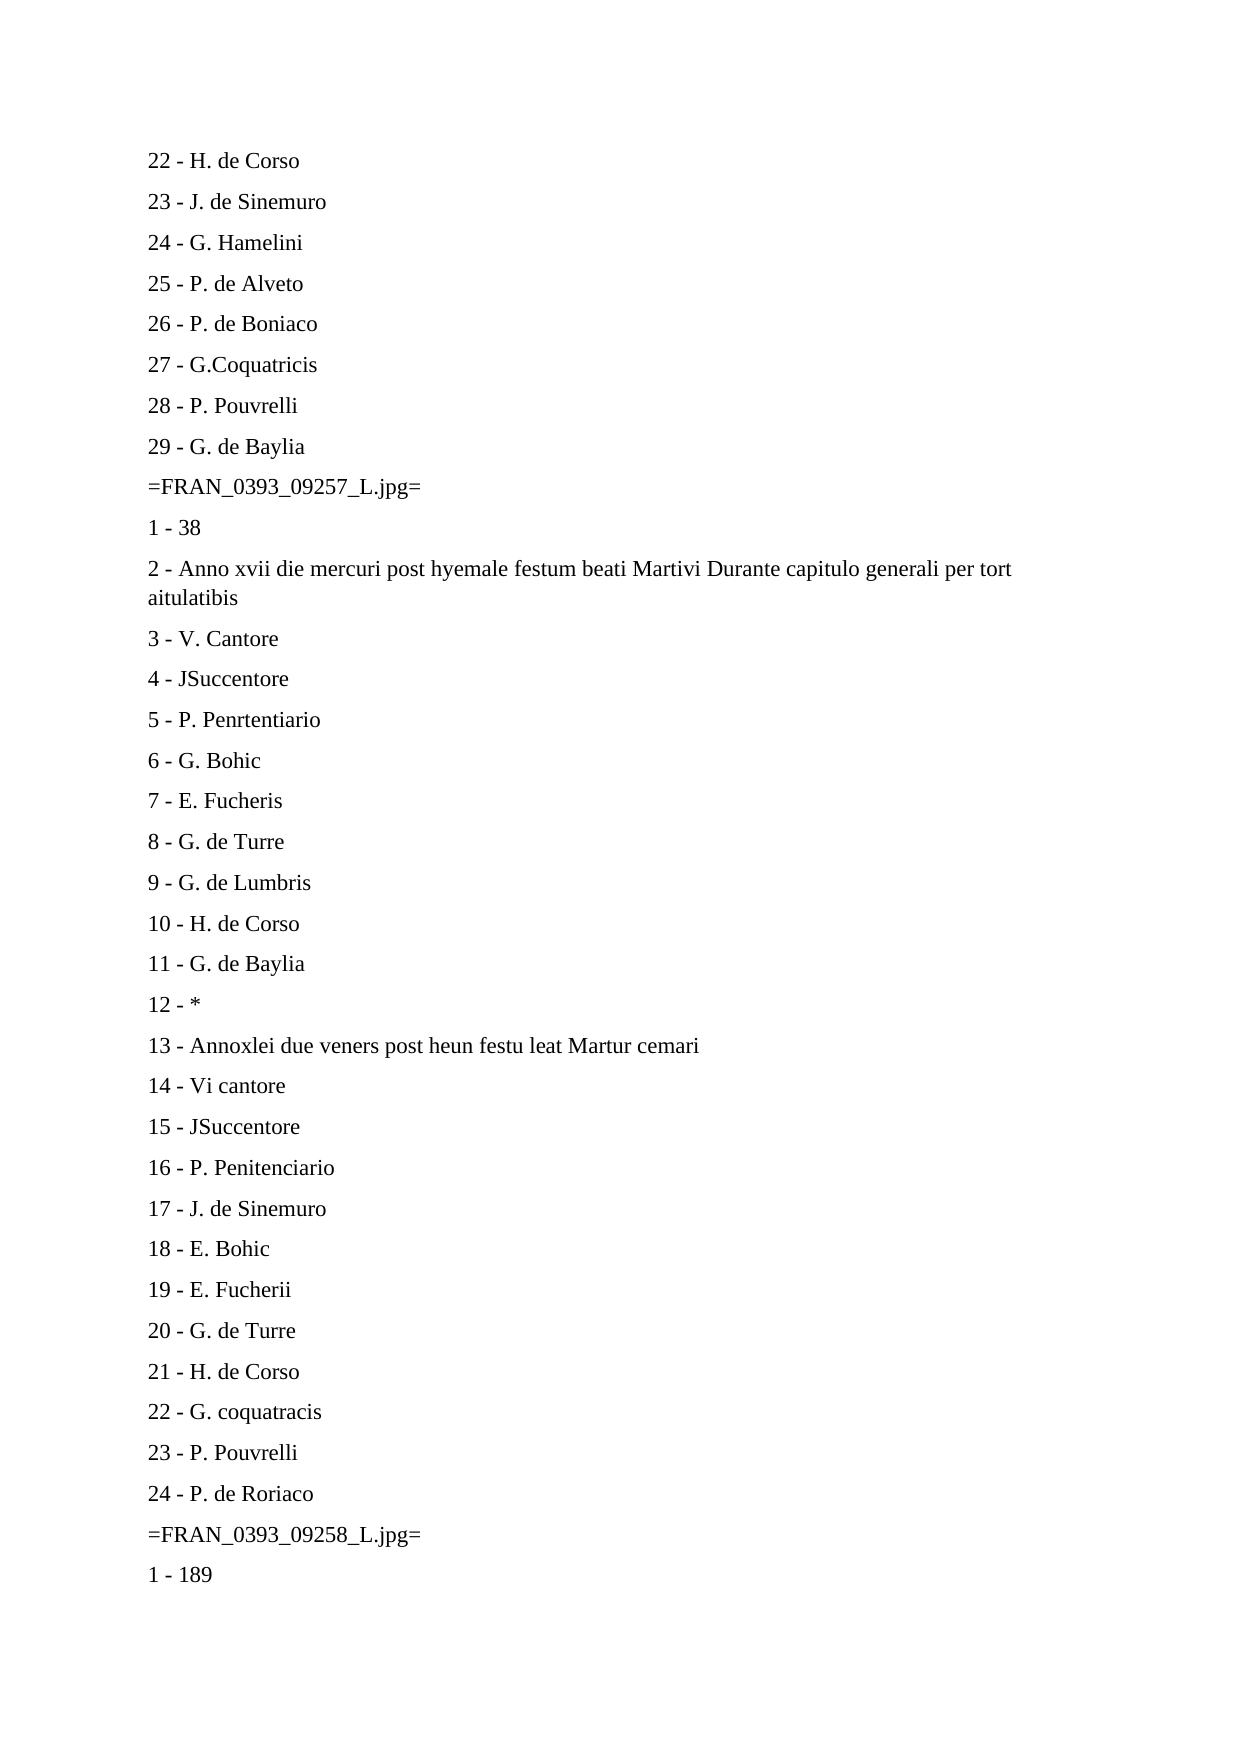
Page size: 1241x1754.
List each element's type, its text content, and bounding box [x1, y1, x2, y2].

text 16 - P. Penitenciario [148, 1154, 1093, 1180]
text 26 - P. de Boniaco [148, 311, 1093, 337]
text 23 - P. Pouvrelli [148, 1439, 1093, 1466]
text 28 - P. Pouvrelli [148, 392, 1093, 418]
text 4 - JSuccentore [148, 665, 1093, 692]
text 2 - Anno xvii die mercuri post hyemale festum beati Martivi Durante capitulo generali per tort aitulatibis [148, 555, 1093, 610]
text 1 - 189 [148, 1561, 1093, 1588]
text 25 - P. de Alveto [148, 270, 1093, 296]
text 24 - P. de Roriaco [148, 1480, 1093, 1506]
text 19 - E. Fucherii [148, 1276, 1093, 1303]
text 27 - G.Coquatricis [148, 351, 1093, 378]
text =FRAN_0393_09257_L.jpg= [148, 473, 1093, 500]
text 18 - E. Bohic [148, 1236, 1093, 1262]
text 22 - G. coquatracis [148, 1398, 1093, 1425]
text 9 - G. de Lumbris [148, 869, 1093, 895]
text 21 - H. de Corso [148, 1358, 1093, 1384]
text 13 - Annoxlei due veners post heun festu leat Martur cemari [148, 1032, 1093, 1058]
text 7 - E. Fucheris [148, 787, 1093, 814]
text 24 - G. Hamelini [148, 229, 1093, 255]
text 20 - G. de Turre [148, 1317, 1093, 1343]
text 10 - H. de Corso [148, 910, 1093, 936]
text =FRAN_0393_09258_L.jpg= [148, 1521, 1093, 1547]
text 12 - * [148, 991, 1093, 1017]
text 14 - Vi cantore [148, 1073, 1093, 1099]
text 23 - J. de Sinemuro [148, 188, 1093, 215]
text 8 - G. de Turre [148, 828, 1093, 854]
text 11 - G. de Baylia [148, 950, 1093, 977]
text 6 - G. Bohic [148, 747, 1093, 773]
text 29 - G. de Baylia [148, 433, 1093, 459]
text 22 - H. de Corso [148, 148, 1093, 174]
text 15 - JSuccentore [148, 1113, 1093, 1140]
text 1 - 38 [148, 514, 1093, 541]
text 3 - V. Cantore [148, 624, 1093, 651]
text 5 - P. Penrtentiario [148, 706, 1093, 732]
text 17 - J. de Sinemuro [148, 1195, 1093, 1221]
